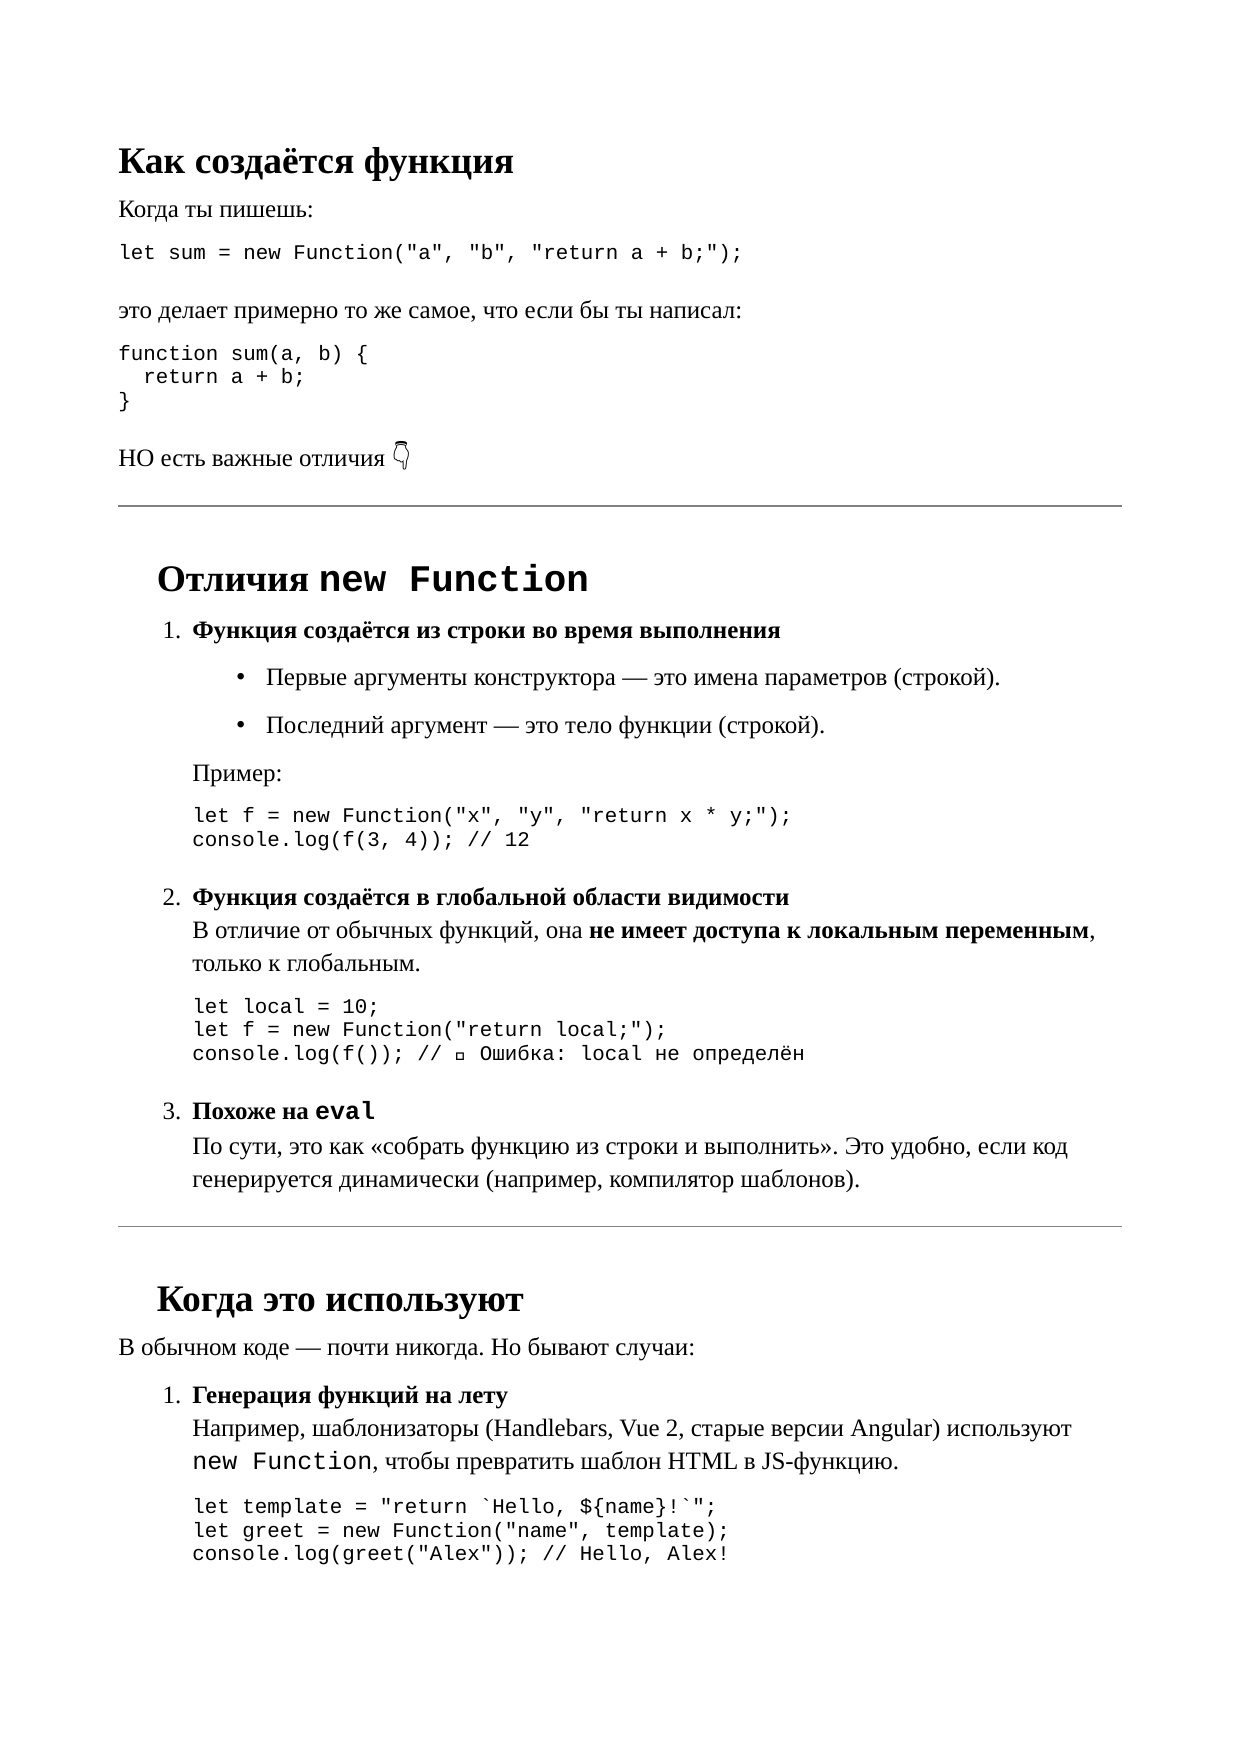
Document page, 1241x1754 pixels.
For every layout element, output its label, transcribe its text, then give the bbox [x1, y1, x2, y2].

text return a + b; [118, 367, 1122, 390]
text Когда ты пишешь: [118, 194, 1122, 223]
list Последний аргумент — это тело функции (строкой). [236, 710, 1122, 739]
subtitle 🔹 Когда это используют [118, 1277, 1122, 1320]
text } [118, 390, 1122, 414]
list Первые аргументы конструктора — это имена параметров (строкой). [236, 662, 1122, 691]
list Генерация функций на лету Например, шаблонизаторы (Handlebars, Vue 2, старые версии Angular) используют new Function, чтобы превратить шаблон HTML в JS-функцию. [162, 1380, 1122, 1477]
list Похоже на eval По сути, это как «собрать функцию из строки и выполнить». Это удобно, если код генерируется динамически (например, компилятор шаблонов). [162, 1096, 1122, 1193]
text function sum(a, b) { [118, 343, 1122, 367]
list console.log(f(3, 4)); // 12 [162, 829, 1122, 852]
list let f = new Function("x", "y", "return x * y;"); [162, 805, 1122, 829]
text это делает примерно то же самое, что если бы ты написал: [118, 295, 1122, 324]
text НО есть важные отличия 👇 [118, 443, 1122, 472]
text let sum = new Function("a", "b", "return a + b;"); [118, 242, 1122, 266]
list console.log(f()); // ❌ Ошибка: local не определён [162, 1043, 1122, 1067]
text В обычном коде — почти никогда. Но бывают случаи: [118, 1332, 1122, 1361]
list let template = "return `Hello, ${name}!`"; [162, 1496, 1122, 1520]
list let local = 10; [162, 996, 1122, 1019]
list Пример: [162, 758, 1122, 786]
subtitle Как создаётся функция [118, 139, 1122, 182]
list Функция создаётся из строки во время выполнения [162, 615, 1122, 643]
subtitle 🔹 Отличия new Function [118, 556, 1122, 602]
list let greet = new Function("name", template); [162, 1520, 1122, 1543]
list console.log(greet("Alex")); // Hello, Alex! [162, 1543, 1122, 1567]
list let f = new Function("return local;"); [162, 1019, 1122, 1043]
list Функция создаётся в глобальной области видимости В отличие от обычных функций, она не имеет доступа к локальным переменным, только к глобальным. [162, 882, 1122, 977]
